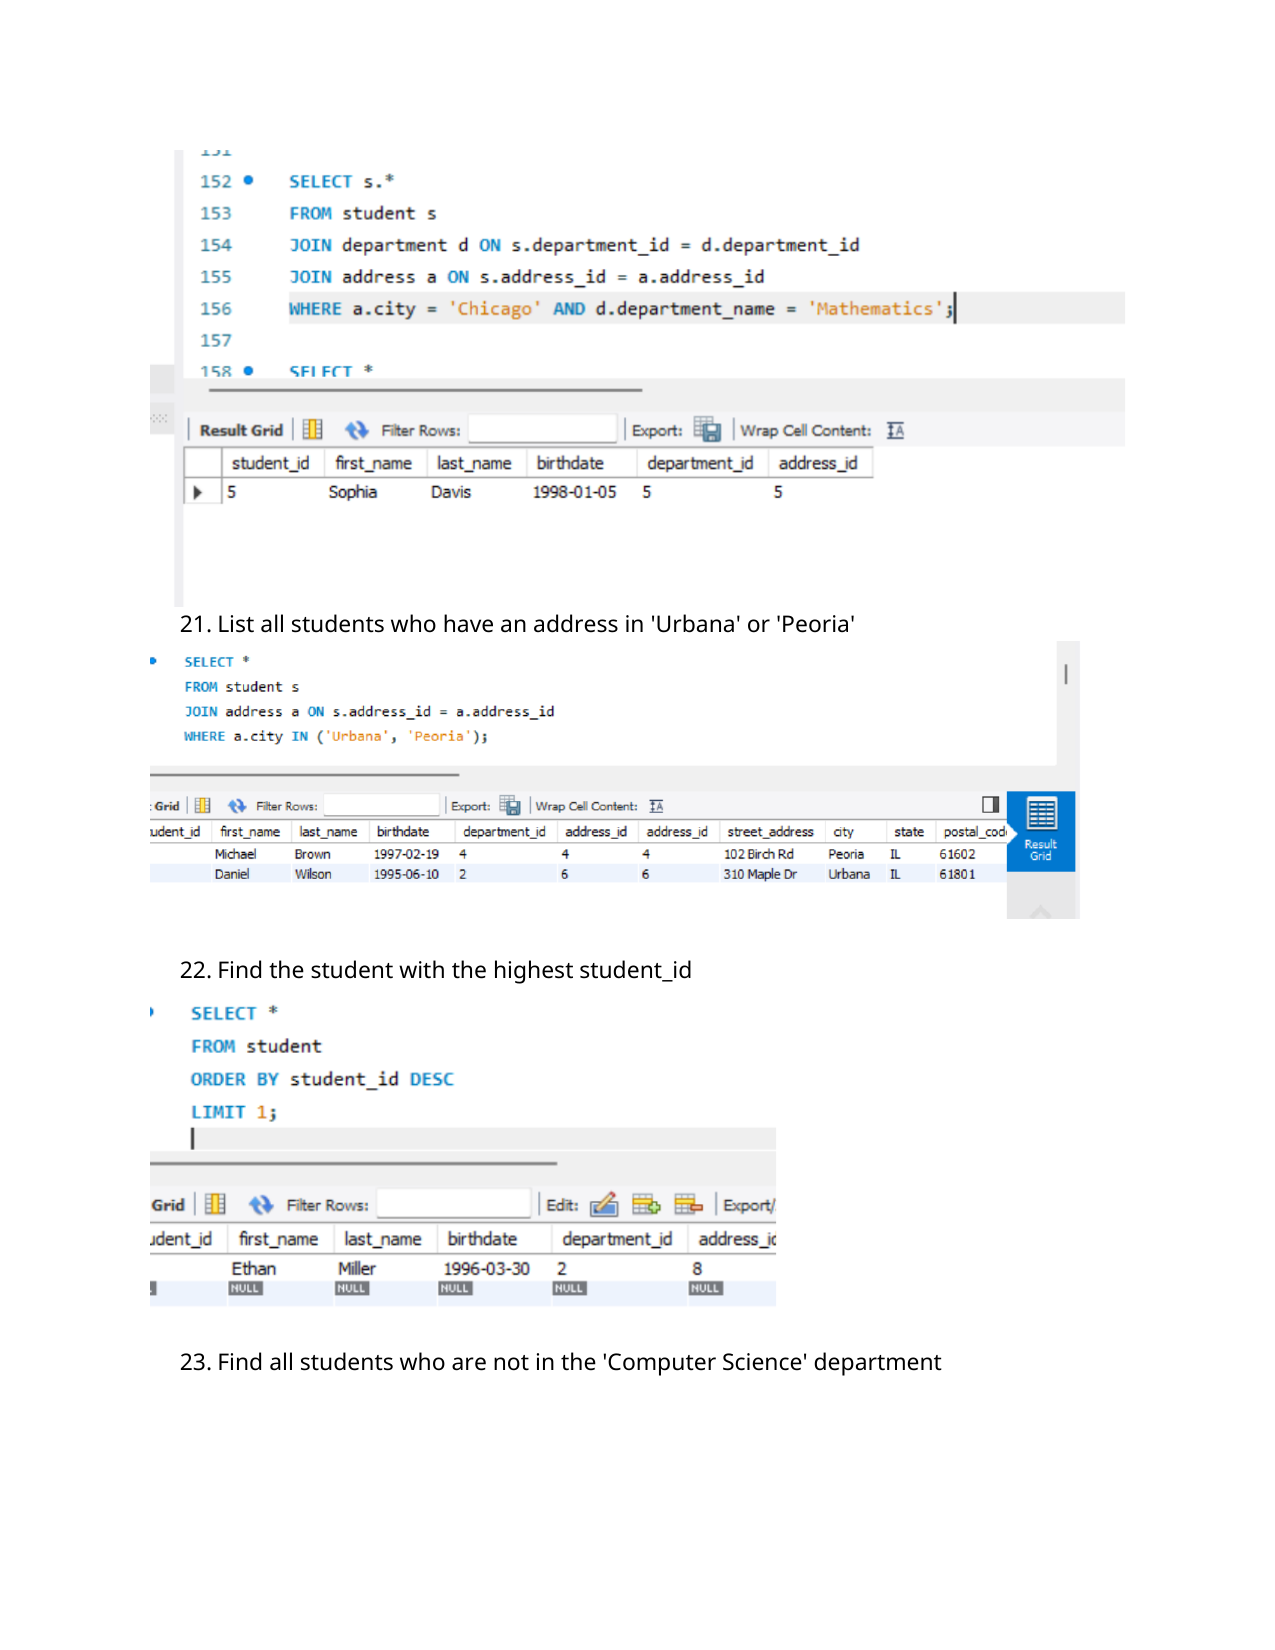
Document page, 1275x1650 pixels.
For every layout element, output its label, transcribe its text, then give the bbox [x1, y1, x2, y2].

list List all students who have an address in 'Urbana' or 'Peoria' [179, 608, 1125, 639]
list Find the student with the highest student_id [179, 953, 1125, 985]
list Find all students who are not in the 'Computer Science' department [179, 1346, 1125, 1377]
